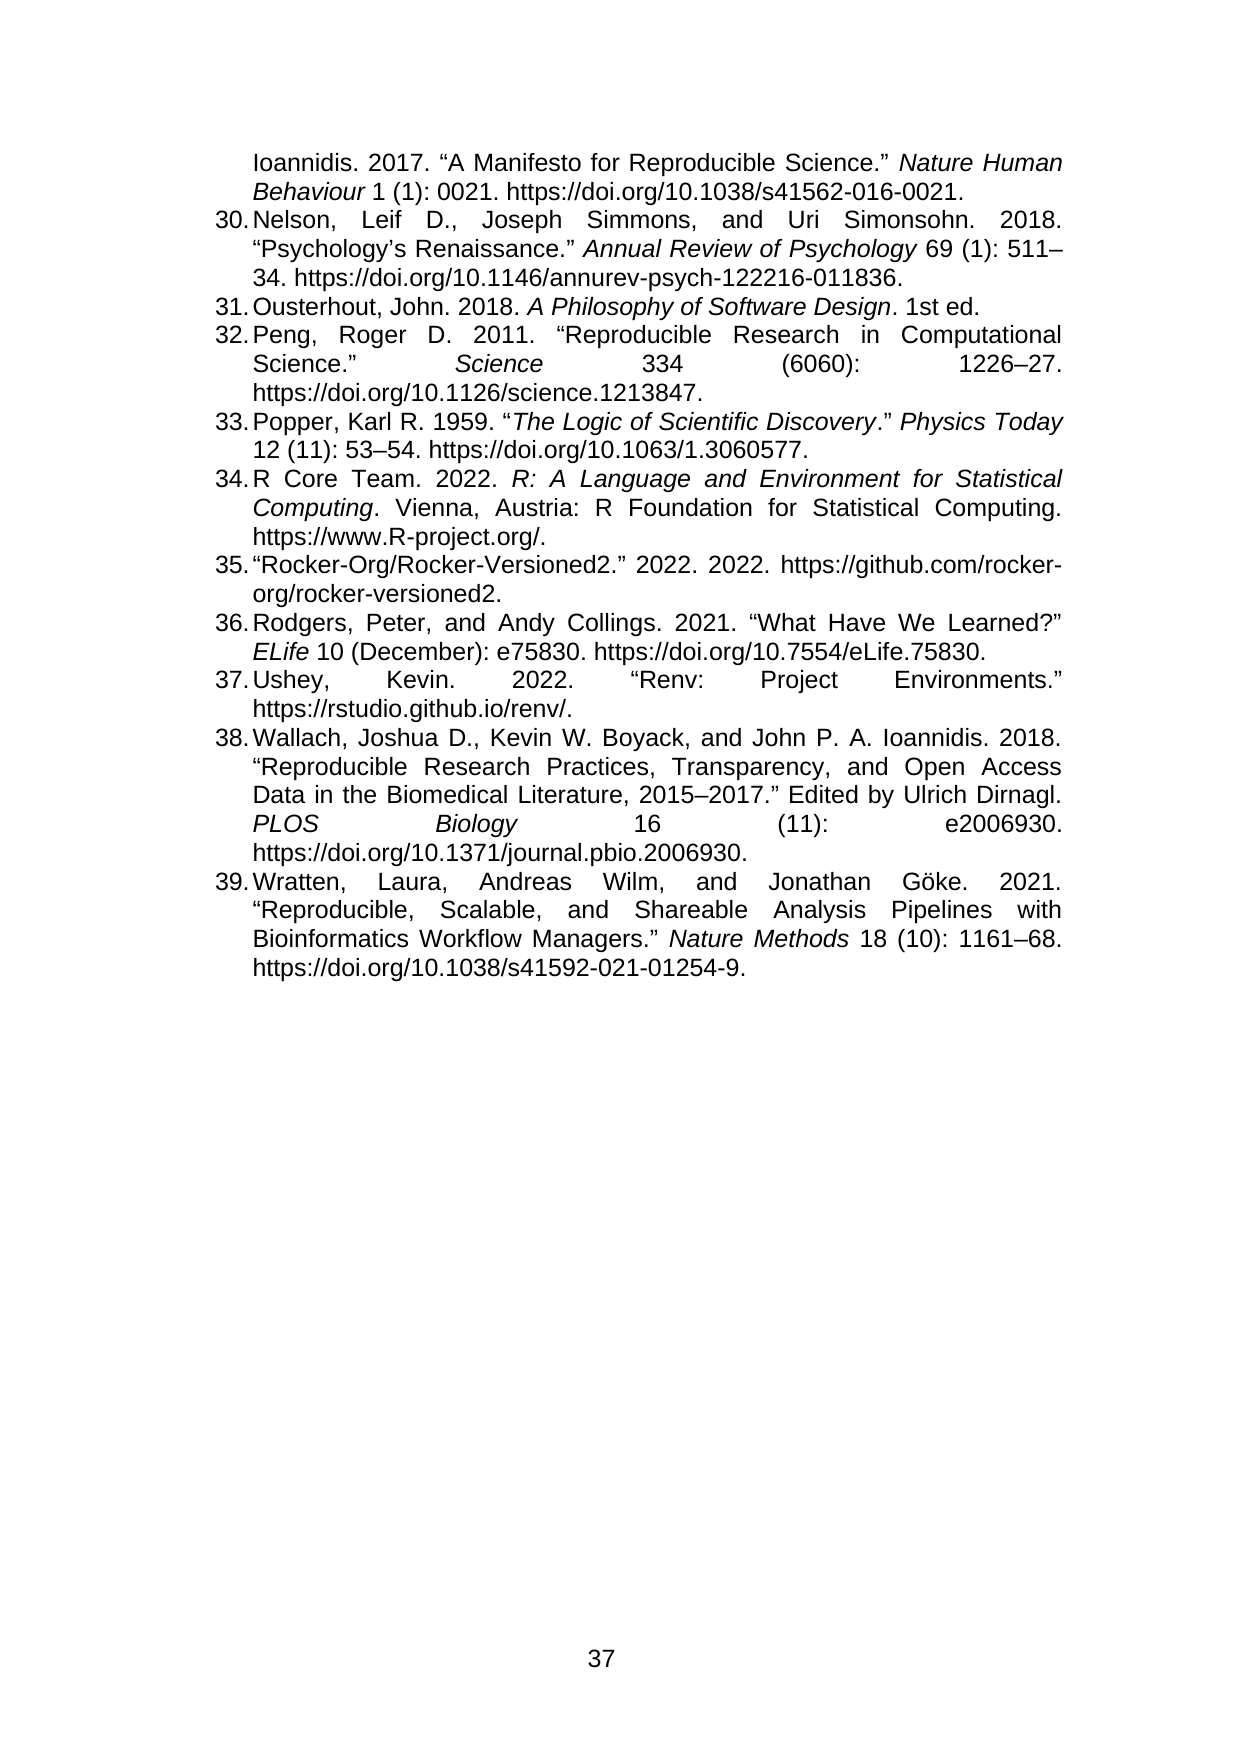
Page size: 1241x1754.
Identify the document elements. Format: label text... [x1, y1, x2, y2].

list Popper, Karl R. 1959. “The Logic of Scientific Discovery.” Physics Today 12 (11): 53–54. https://doi.org/10.1063/1.3060577. [215, 406, 1063, 464]
list Wallach, Joshua D., Kevin W. Boyack, and John P. A. Ioannidis. 2018. “Reproducible Research Practices, Transparency, and Open Access Data in the Biomedical Literature, 2015–2017.” Edited by Ulrich Dirnagl. PLOS Biology 16 (11): e2006930. https://doi.org/10.1371/journal.pbio.2006930. [215, 723, 1063, 866]
list Wratten, Laura, Andreas Wilm, and Jonathan Göke. 2021. “Reproducible, Scalable, and Shareable Analysis Pipelines with Bioinformatics Workflow Managers.” Nature Methods 18 (10): 1161–68. https://doi.org/10.1038/s41592-021-01254-9. [215, 866, 1063, 981]
list Ioannidis. 2017. “A Manifesto for Reproducible Science.” Nature Human Behaviour 1 (1): 0021. https://doi.org/10.1038/s41562-016-0021. [215, 148, 1063, 205]
list “Rocker-Org/Rocker-Versioned2.” 2022. 2022. https://github.com/rocker-org/rocker-versioned2. [215, 550, 1063, 608]
list Ushey, Kevin. 2022. “Renv: Project Environments.” https://rstudio.github.io/renv/. [215, 665, 1063, 723]
list Nelson, Leif D., Joseph Simmons, and Uri Simonsohn. 2018. “Psychology’s Renaissance.” Annual Review of Psychology 69 (1): 511–34. https://doi.org/10.1146/annurev-psych-122216-011836. [215, 205, 1063, 291]
list Peng, Roger D. 2011. “Reproducible Research in Computational Science.” Science 334 (6060): 1226–27. https://doi.org/10.1126/science.1213847. [215, 320, 1063, 406]
list Ousterhout, John. 2018. A Philosophy of Software Design. 1st ed. [215, 291, 1063, 320]
list Rodgers, Peter, and Andy Collings. 2021. “What Have We Learned?” ELife 10 (December): e75830. https://doi.org/10.7554/eLife.75830. [215, 608, 1063, 665]
list R Core Team. 2022. R: A Language and Environment for Statistical Computing. Vienna, Austria: R Foundation for Statistical Computing. https://www.R-project.org/. [215, 464, 1063, 550]
